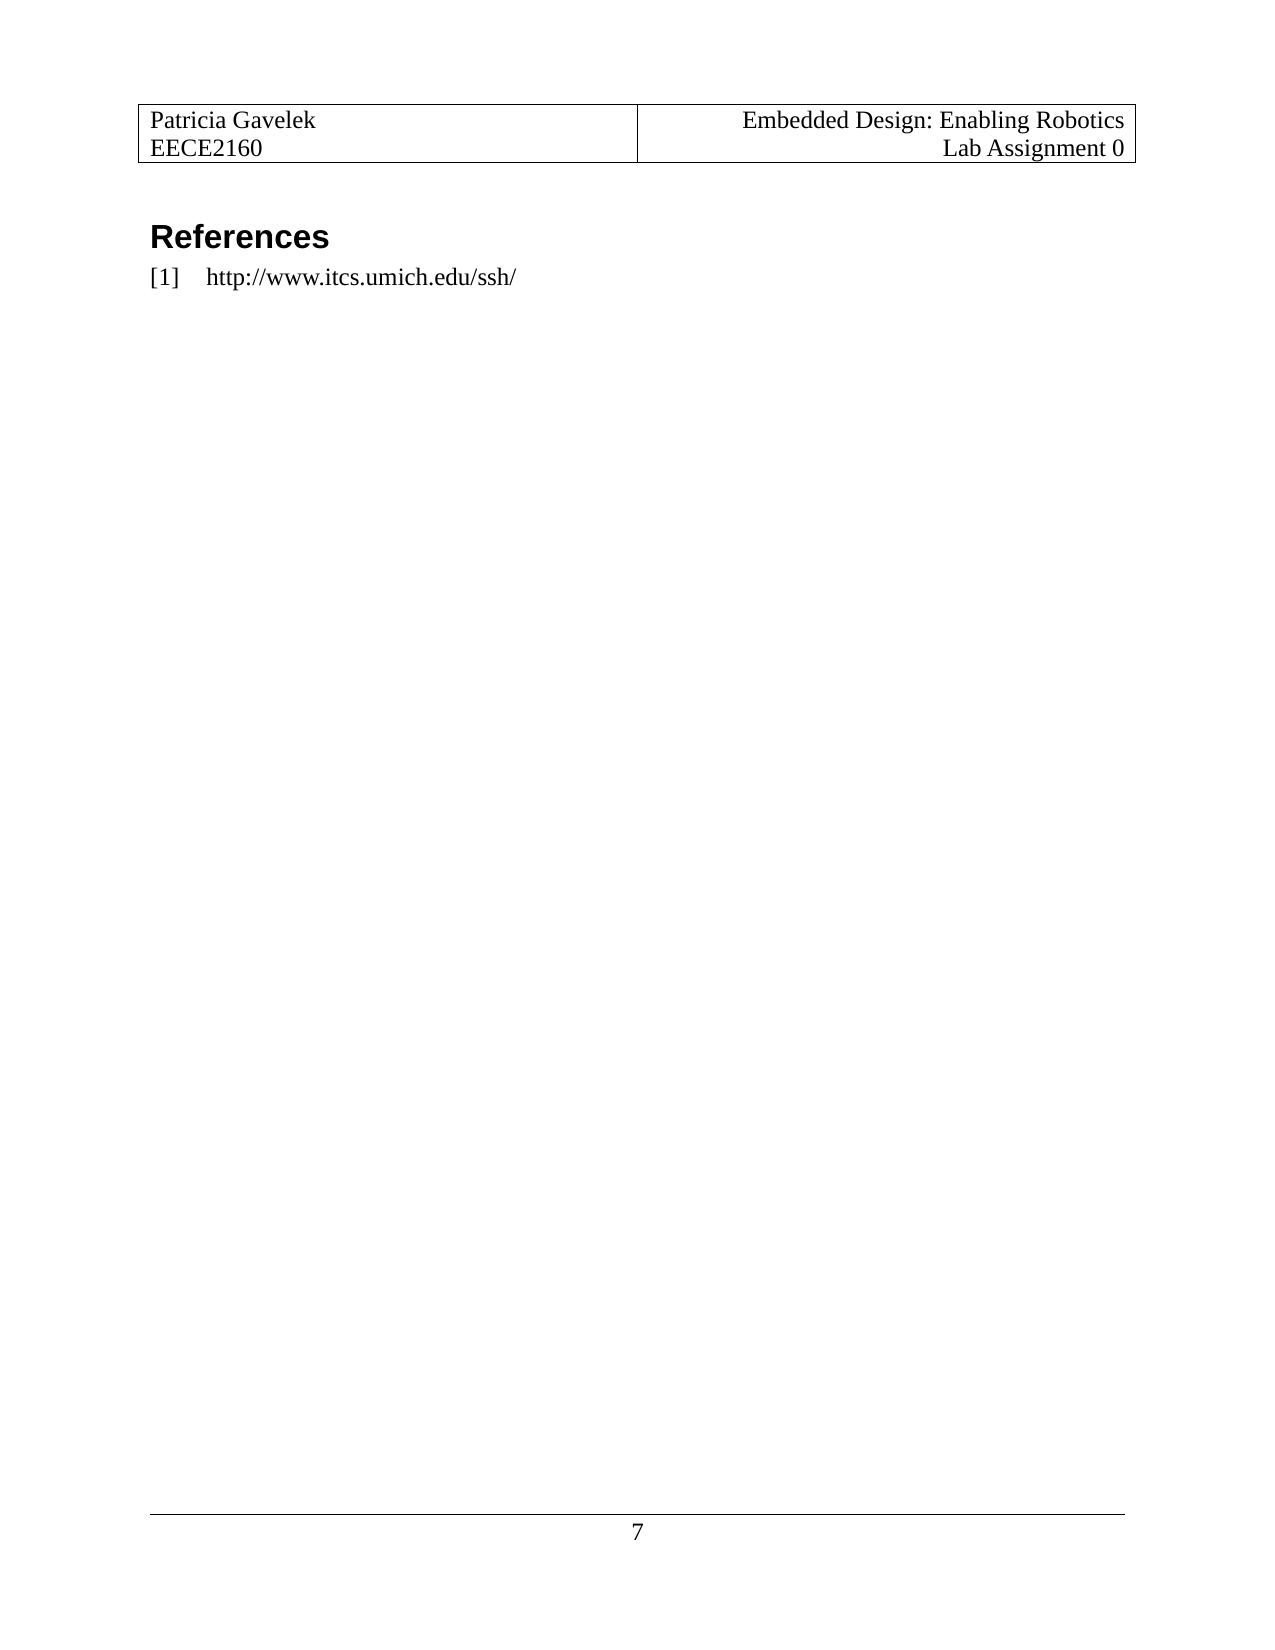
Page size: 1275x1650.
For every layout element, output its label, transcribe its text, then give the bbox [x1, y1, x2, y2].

subtitle References [150, 217, 1125, 256]
list http://www.itcs.umich.edu/ssh/ [150, 262, 1125, 291]
